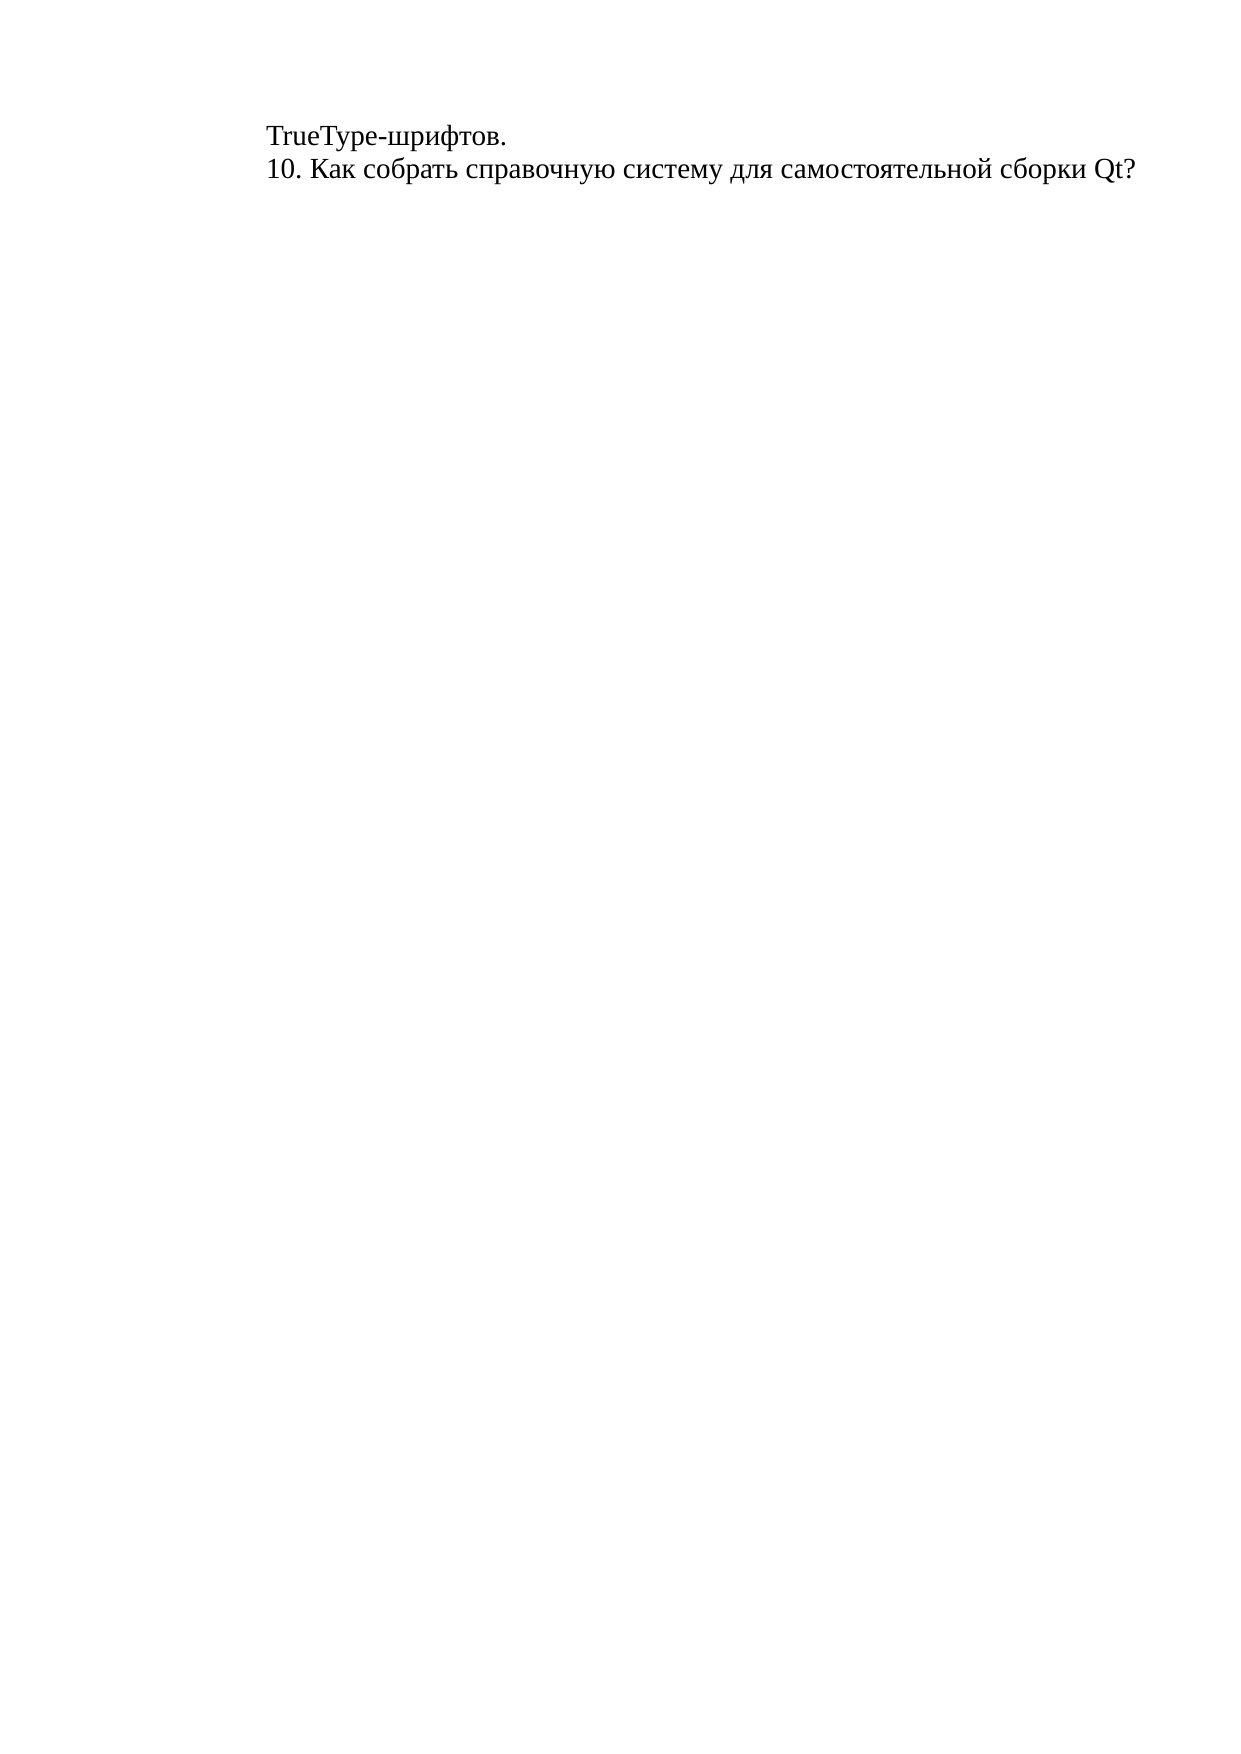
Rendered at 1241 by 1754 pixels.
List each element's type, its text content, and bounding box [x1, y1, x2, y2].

list TrueType‑шрифтов. [266, 118, 1181, 152]
list Как собрать справочную систему для самостоятельной сборки Qt? [266, 152, 1181, 185]
